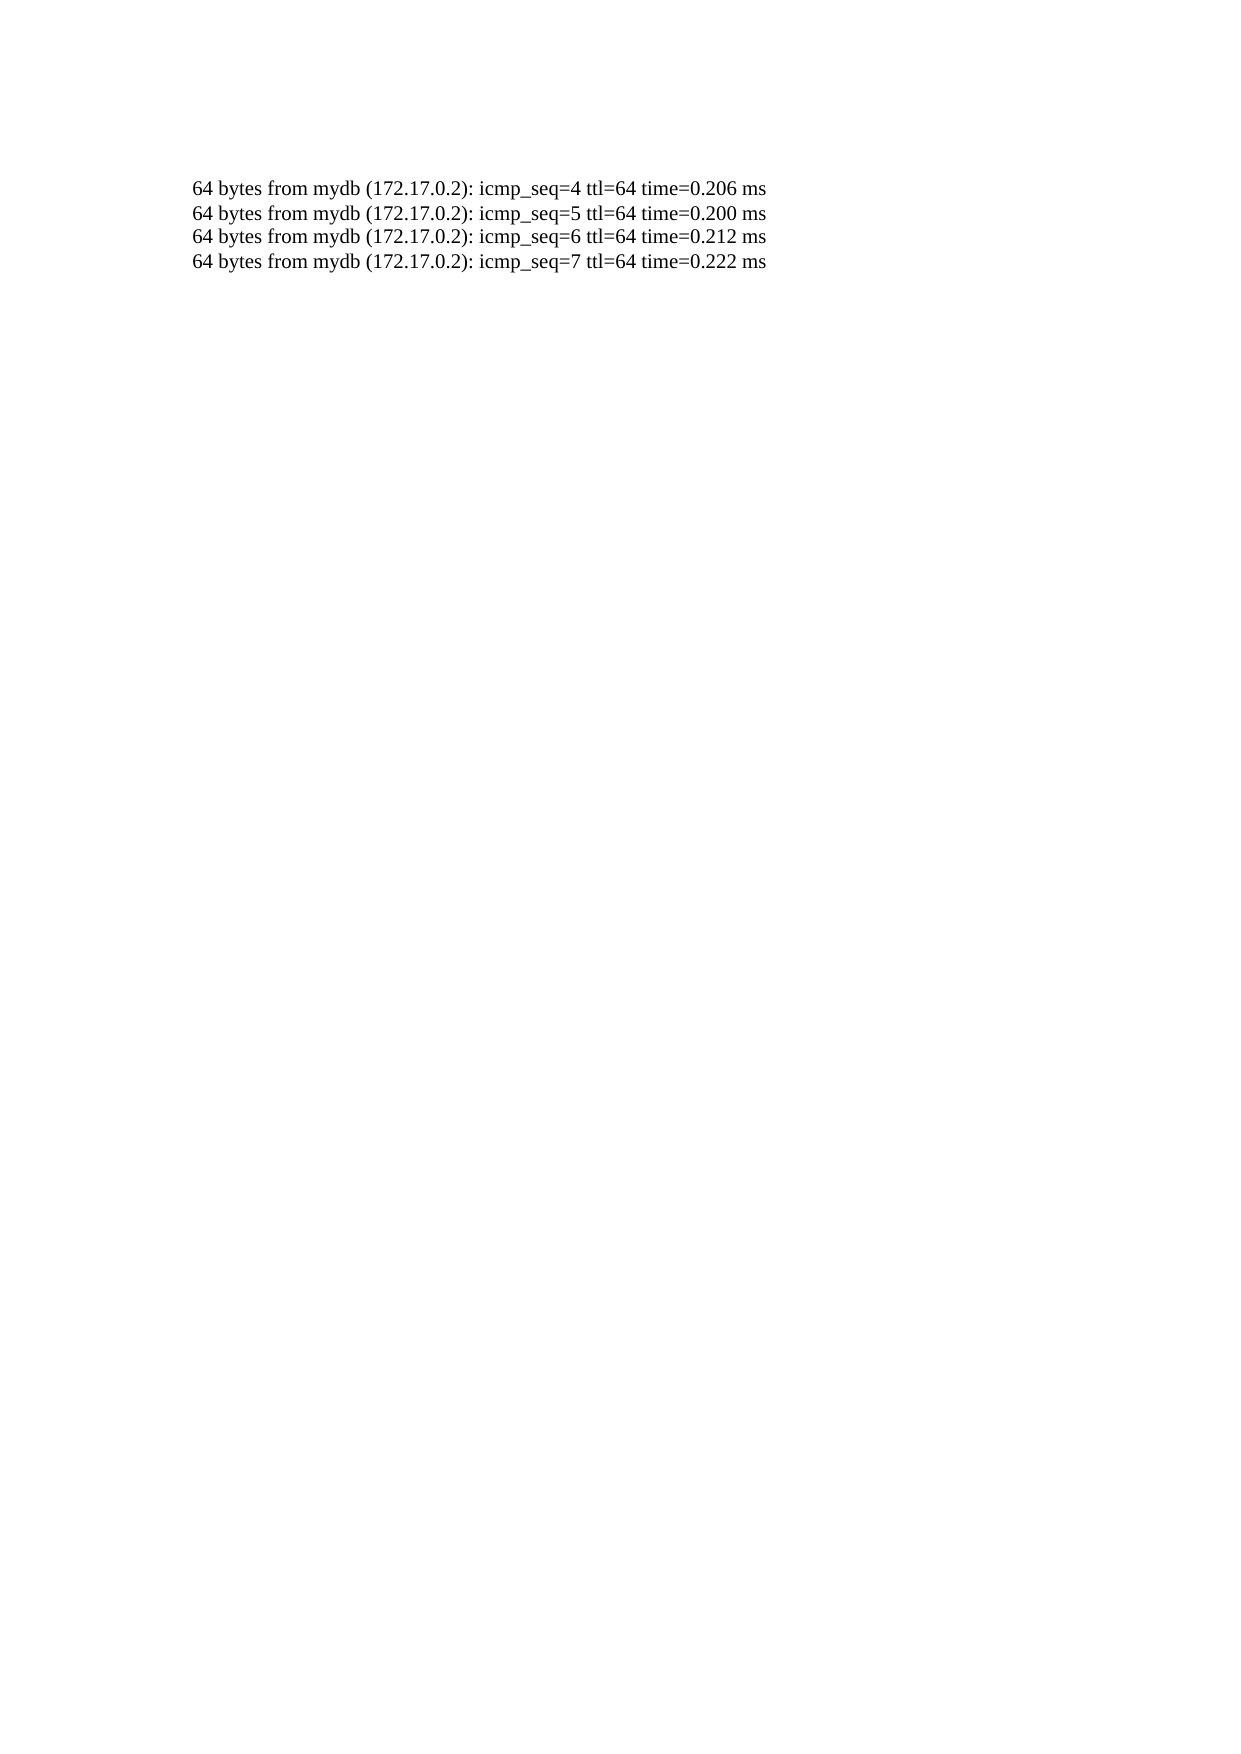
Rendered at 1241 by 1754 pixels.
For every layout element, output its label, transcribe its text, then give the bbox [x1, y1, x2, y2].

text 64 bytes from mydb (172.17.0.2): icmp_seq=6 ttl=64 time=0.212 ms [118, 224, 1122, 248]
text 64 bytes from mydb (172.17.0.2): icmp_seq=7 ttl=64 time=0.222 ms [118, 248, 1122, 273]
text 64 bytes from mydb (172.17.0.2): icmp_seq=4 ttl=64 time=0.206 ms [118, 176, 1122, 200]
text 64 bytes from mydb (172.17.0.2): icmp_seq=5 ttl=64 time=0.200 ms [118, 200, 1122, 224]
